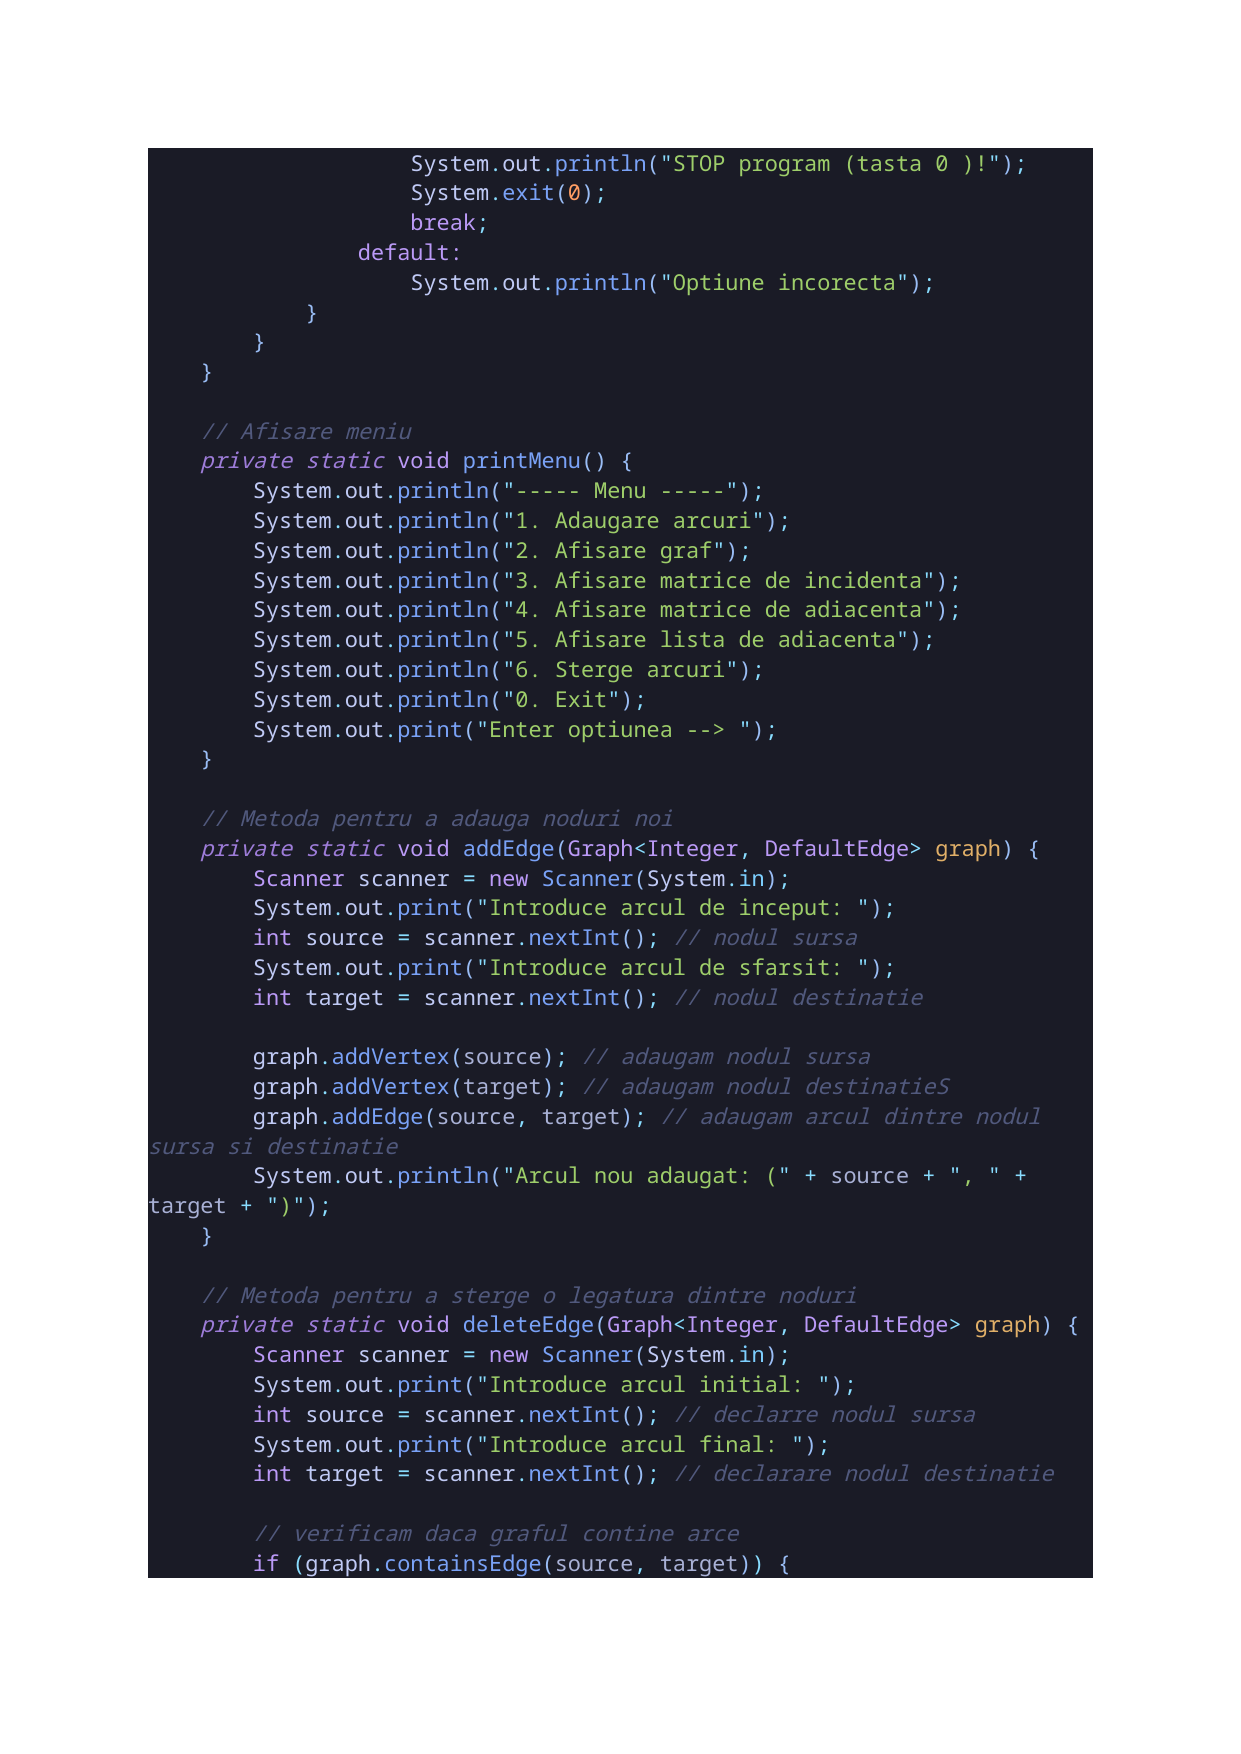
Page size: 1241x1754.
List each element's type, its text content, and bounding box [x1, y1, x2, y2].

text System.out.print("Introduce arcul final: "); [148, 1429, 1093, 1458]
text int target = scanner.nextInt(); // nodul destinatie [148, 982, 1093, 1012]
text System.out.println("STOP program (tasta 0 )!"); [148, 148, 1093, 177]
text private static void addEdge(Graph<Integer, DefaultEdge> graph) { [148, 833, 1093, 863]
text System.out.println("2. Afisare graf"); [148, 535, 1093, 565]
text System.out.print("Introduce arcul de inceput: "); [148, 892, 1093, 922]
text default: [148, 237, 1093, 267]
text graph.addEdge(source, target); // adaugam arcul dintre nodul sursa si destinatie [148, 1101, 1093, 1161]
text if (graph.containsEdge(source, target)) { [148, 1548, 1093, 1578]
text } [148, 743, 1093, 773]
text System.out.println("----- Menu -----"); [148, 475, 1093, 505]
text // Metoda pentru a adauga noduri noi [148, 803, 1093, 833]
text Scanner scanner = new Scanner(System.in); [148, 863, 1093, 892]
text System.out.println("Optiune incorecta"); [148, 267, 1093, 297]
text System.exit(0); [148, 177, 1093, 207]
text System.out.println("4. Afisare matrice de adiacenta"); [148, 594, 1093, 624]
text private static void deleteEdge(Graph<Integer, DefaultEdge> graph) { [148, 1309, 1093, 1339]
text } [148, 326, 1093, 356]
text int target = scanner.nextInt(); // declarare nodul destinatie [148, 1458, 1093, 1488]
text break; [148, 207, 1093, 237]
text } [148, 297, 1093, 326]
text } [148, 1220, 1093, 1250]
text System.out.println("1. Adaugare arcuri"); [148, 505, 1093, 535]
text // Afisare meniu [148, 416, 1093, 446]
text int source = scanner.nextInt(); // nodul sursa [148, 922, 1093, 952]
text int source = scanner.nextInt(); // declarre nodul sursa [148, 1399, 1093, 1429]
text // verificam daca graful contine arce [148, 1518, 1093, 1548]
text System.out.print("Introduce arcul de sfarsit: "); [148, 952, 1093, 982]
text System.out.println("0. Exit"); [148, 684, 1093, 714]
text System.out.println("6. Sterge arcuri"); [148, 654, 1093, 684]
text private static void printMenu() { [148, 446, 1093, 475]
text graph.addVertex(target); // adaugam nodul destinatieS [148, 1071, 1093, 1101]
text System.out.print("Introduce arcul initial: "); [148, 1369, 1093, 1399]
text } [148, 356, 1093, 386]
text System.out.println("Arcul nou adaugat: (" + source + ", " + target + ")"); [148, 1161, 1093, 1220]
text graph.addVertex(source); // adaugam nodul sursa [148, 1041, 1093, 1071]
text System.out.println("3. Afisare matrice de incidenta"); [148, 565, 1093, 594]
text System.out.println("5. Afisare lista de adiacenta"); [148, 624, 1093, 654]
text Scanner scanner = new Scanner(System.in); [148, 1339, 1093, 1369]
text // Metoda pentru a sterge o legatura dintre noduri [148, 1280, 1093, 1309]
text System.out.print("Enter optiunea --> "); [148, 714, 1093, 743]
